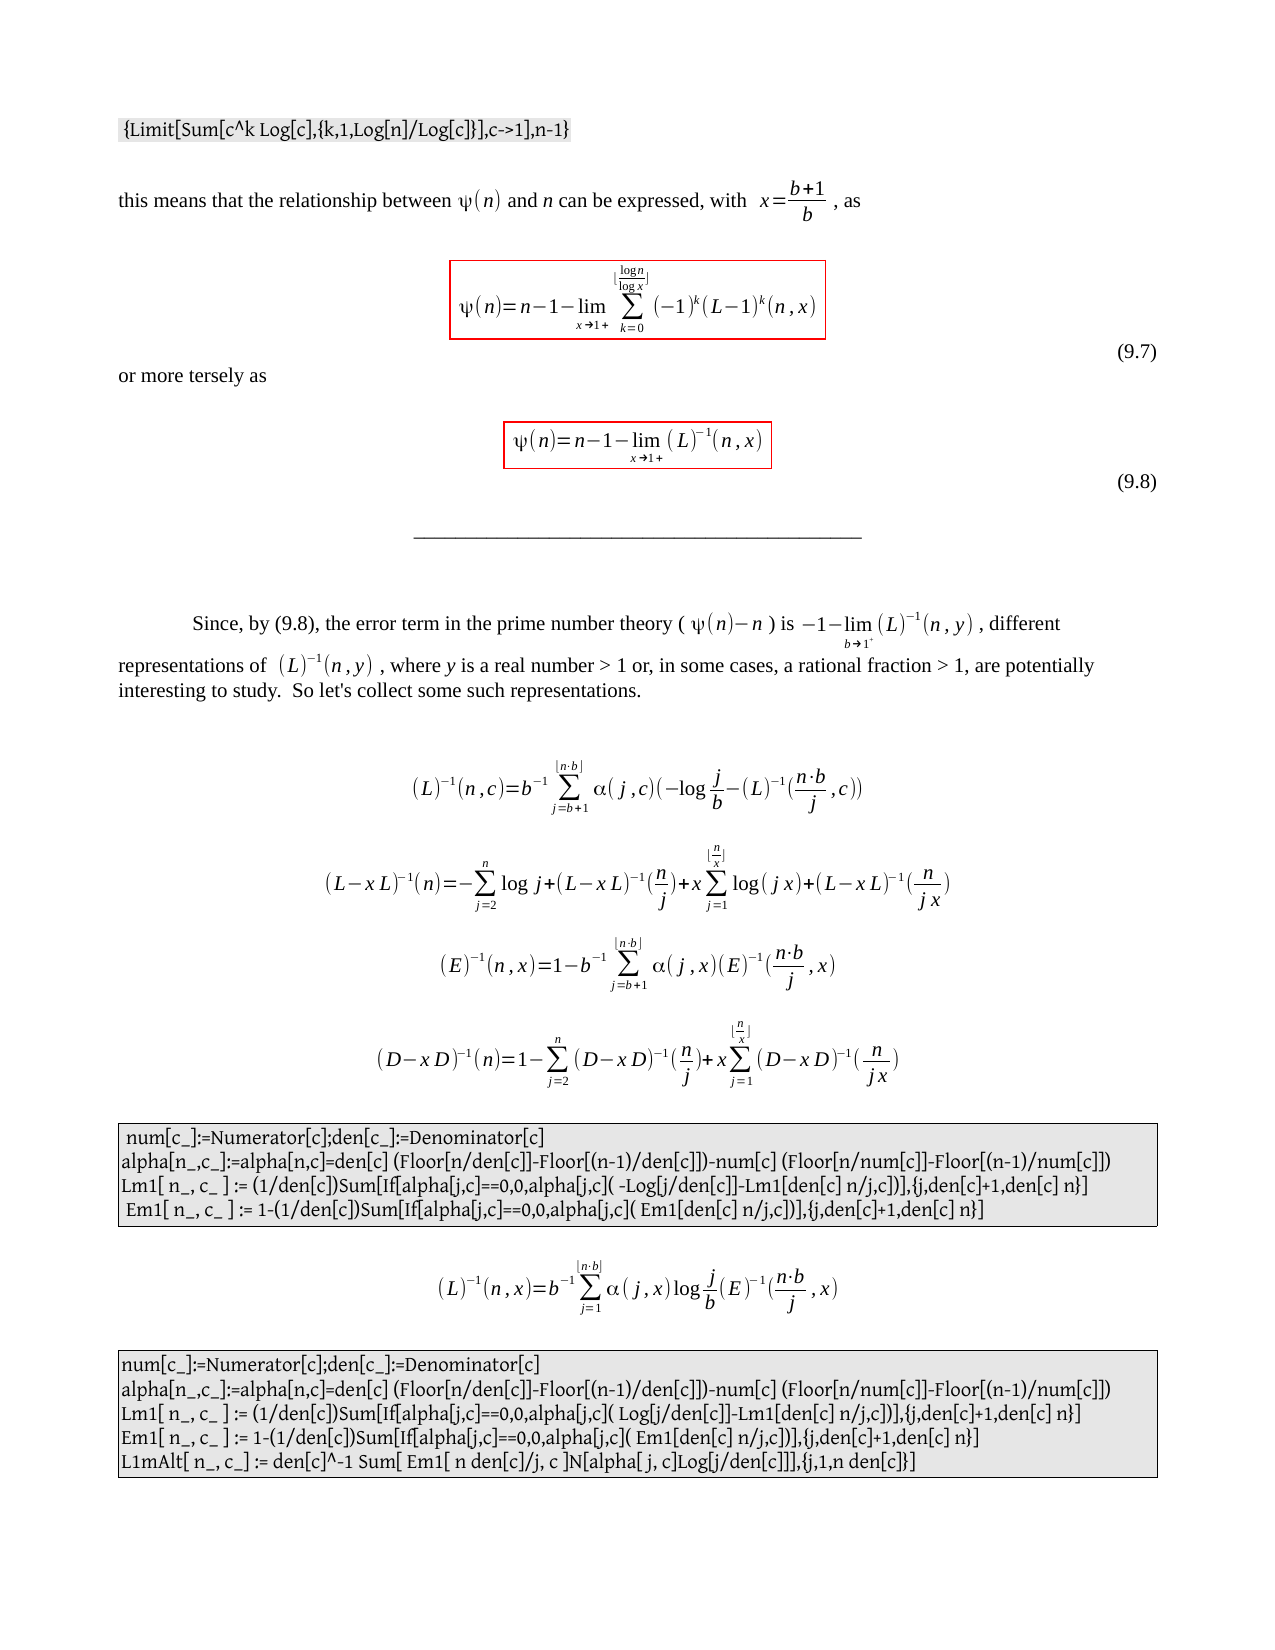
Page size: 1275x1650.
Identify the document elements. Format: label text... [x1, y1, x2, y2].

text this means that the relationship betweenand n can be expressed, with , as [118, 176, 1157, 226]
text L1mAlt[ n_, c_] := den[c]^-1 Sum[ Em1[ n den[c]/j, c ]N[alpha[ j, c]Log[j/den[c]]],{j,1,n den[c]}] [119, 1447, 1157, 1477]
text (9.7) [118, 339, 1157, 363]
text num[c_]:=Numerator[c];den[c_]:=Denominator[c] [119, 1351, 1157, 1374]
text or more tersely as [118, 363, 1157, 387]
text Em1[ n_, c_ ] := 1-(1/den[c])Sum[If[alpha[j,c]==0,0,alpha[j,c]( Em1[den[c] n/j,c])],{j,den[c]+1,den[c] n}] [119, 1195, 1157, 1226]
text num[c_]:=Numerator[c];den[c_]:=Denominator[c] [119, 1124, 1157, 1147]
text (9.8) [118, 469, 1157, 493]
text alpha[n_,c_]:=alpha[n,c]=den[c] (Floor[n/den[c]]-Floor[(n-1)/den[c]])-num[c] (Floor[n/num[c]]-Floor[(n-1)/num[c]]) [540, 1374, 1157, 1399]
text Em1[ n_, c_ ] := 1-(1/den[c])Sum[If[alpha[j,c]==0,0,alpha[j,c]( Em1[den[c] n/j,c])],{j,den[c]+1,den[c] n}] [981, 1423, 1157, 1447]
text ___________________________________________ [118, 517, 1157, 541]
text {Limit[Sum[c^k Log[c],{k,1,Log[n]/Log[c]}],c->1],n-1} [571, 118, 1157, 142]
text alpha[n_,c_]:=alpha[n,c]=den[c] (Floor[n/den[c]]-Floor[(n-1)/den[c]])-num[c] (Floor[n/num[c]]-Floor[(n-1)/num[c]]) [545, 1147, 1157, 1171]
text Since, by (9.8), the error term in the prime number theory () is, different representations of , where y is a real number > 1 or, in some cases, a rational fraction > 1, are potentially interesting to study. So let's collect some such representations. [118, 609, 1157, 702]
